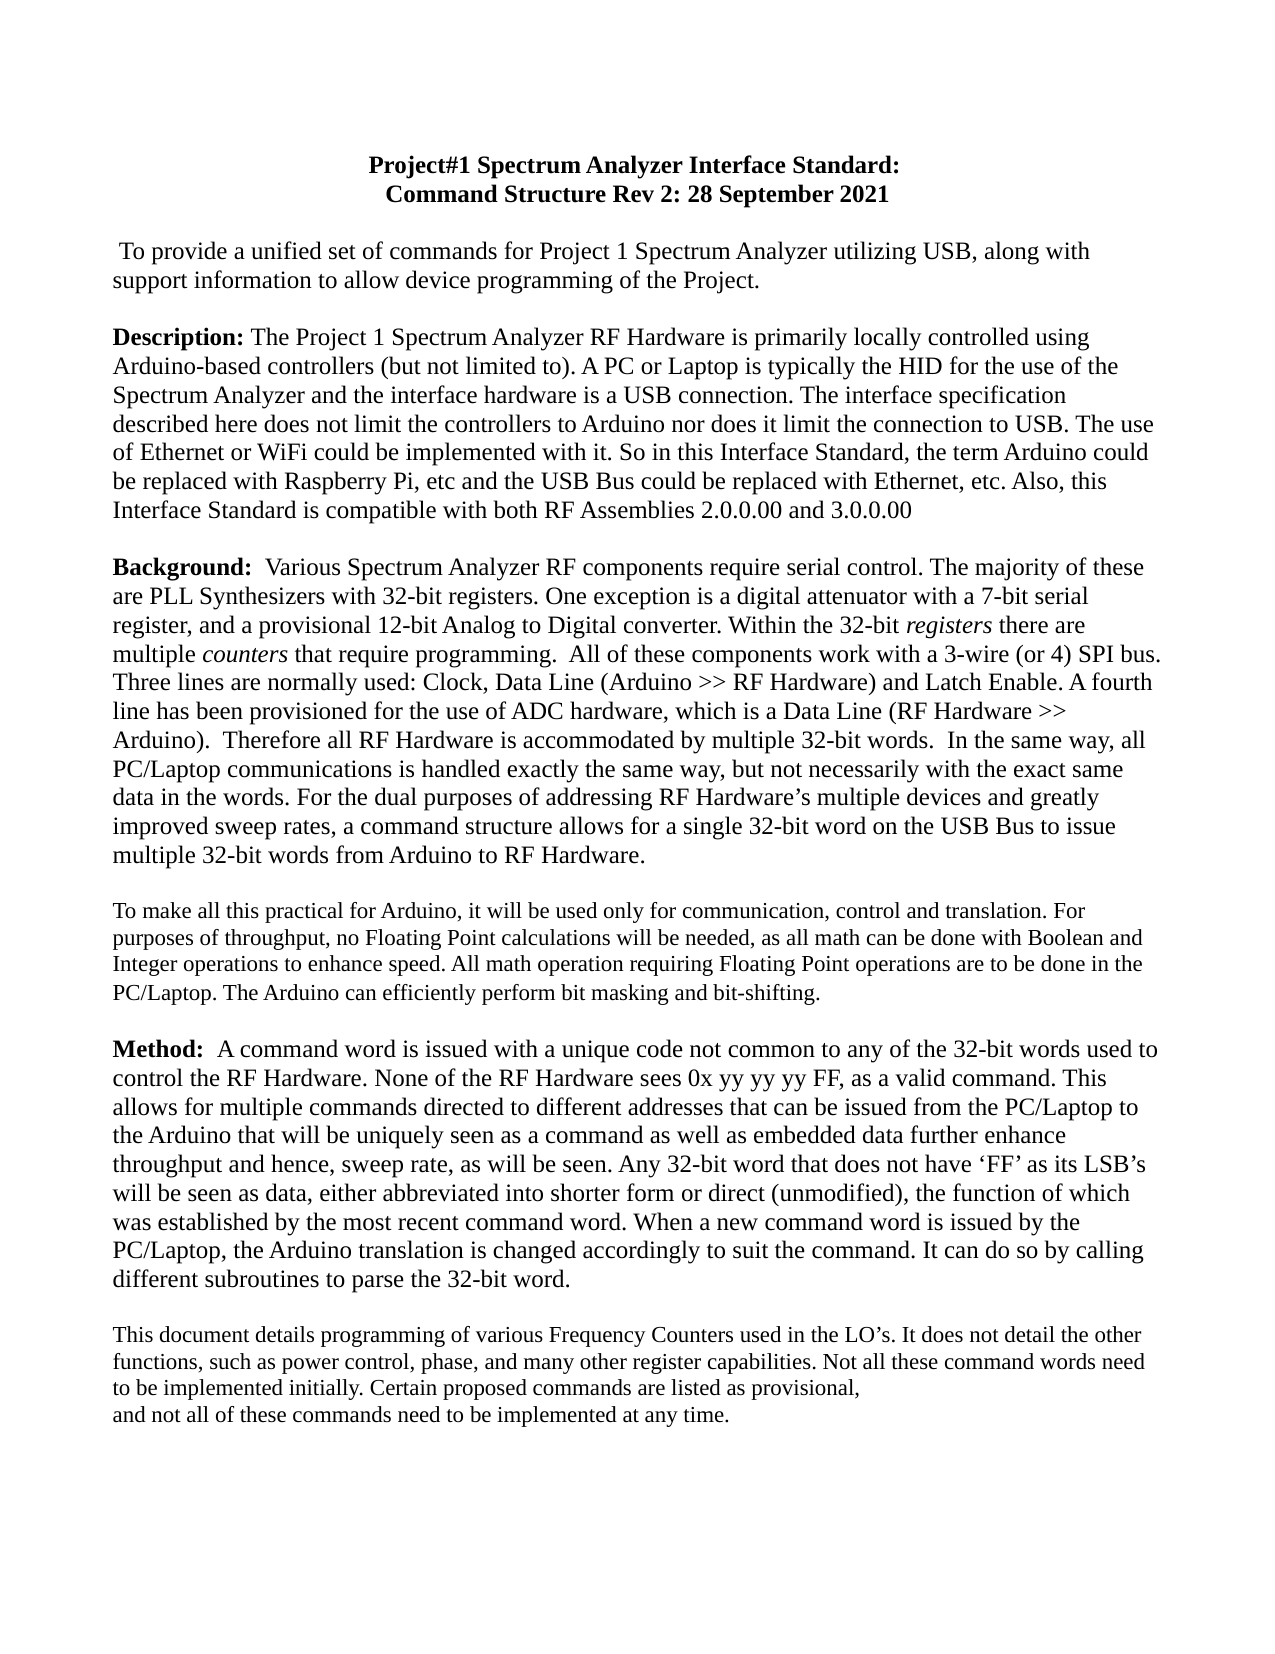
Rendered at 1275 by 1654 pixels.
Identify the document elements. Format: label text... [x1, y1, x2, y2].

text and not all of these commands need to be implemented at any time. [112, 1401, 1162, 1427]
text Description: The Project 1 Spectrum Analyzer RF Hardware is primarily locally controlled using Arduino-based controllers (but not limited to). A PC or Laptop is typically the HID for the use of the Spectrum Analyzer and the interface hardware is a USB connection. The interface specification described here does not limit the controllers to Arduino nor does it limit the connection to USB. The use of Ethernet or WiFi could be implemented with it. So in this Interface Standard, the term Arduino could be replaced with Raspberry Pi, etc and the USB Bus could be replaced with Ethernet, etc. Also, this Interface Standard is compatible with both RF Assemblies 2.0.0.00 and 3.0.0.00 [112, 322, 1162, 524]
text Background: Various Spectrum Analyzer RF components require serial control. The majority of these are PLL Synthesizers with 32-bit registers. One exception is a digital attenuator with a 7-bit serial register, and a provisional 12-bit Analog to Digital converter. Within the 32-bit registers there are multiple counters that require programming. All of these components work with a 3-wire (or 4) SPI bus. Three lines are normally used: Clock, Data Line (Arduino >> RF Hardware) and Latch Enable. A fourth line has been provisioned for the use of ADC hardware, which is a Data Line (RF Hardware >> Arduino). Therefore all RF Hardware is accommodated by multiple 32-bit words. In the same way, all PC/Laptop communications is handled exactly the same way, but not necessarily with the exact same data in the words. For the dual purposes of addressing RF Hardware’s multiple devices and greatly improved sweep rates, a command structure allows for a single 32-bit word on the USB Bus to issue multiple 32-bit words from Arduino to RF Hardware. [112, 552, 1162, 869]
text To provide a unified set of commands for Project 1 Spectrum Analyzer utilizing USB, along with support information to allow device programming of the Project. [112, 236, 1162, 294]
text Command Structure Rev 2: 28 September 2021 [112, 179, 1162, 207]
text To make all this practical for Arduino, it will be used only for communication, control and translation. For purposes of throughput, no Floating Point calculations will be needed, as all math can be done with Boolean and Integer operations to enhance speed. All math operation requiring Floating Point operations are to be done in the PC/Laptop. The Arduino can efficiently perform bit masking and bit-shifting. [112, 897, 1162, 1005]
text Project#1 Spectrum Analyzer Interface Standard: [112, 150, 1162, 179]
text Method: A command word is issued with a unique code not common to any of the 32-bit words used to control the RF Hardware. None of the RF Hardware sees 0x yy yy yy FF, as a valid command. This allows for multiple commands directed to different addresses that can be issued from the PC/Laptop to the Arduino that will be uniquely seen as a command as well as embedded data further enhance throughput and hence, sweep rate, as will be seen. Any 32-bit word that does not have ‘FF’ as its LSB’s will be seen as data, either abbreviated into shorter form or direct (unmodified), the function of which was established by the most recent command word. When a new command word is issued by the PC/Laptop, the Arduino translation is changed accordingly to suit the command. It can do so by calling different subroutines to parse the 32-bit word. [112, 1034, 1162, 1293]
text This document details programming of various Frequency Counters used in the LO’s. It does not detail the other functions, such as power control, phase, and many other register capabilities. Not all these command words need to be implemented initially. Certain proposed commands are listed as provisional, [112, 1322, 1162, 1401]
